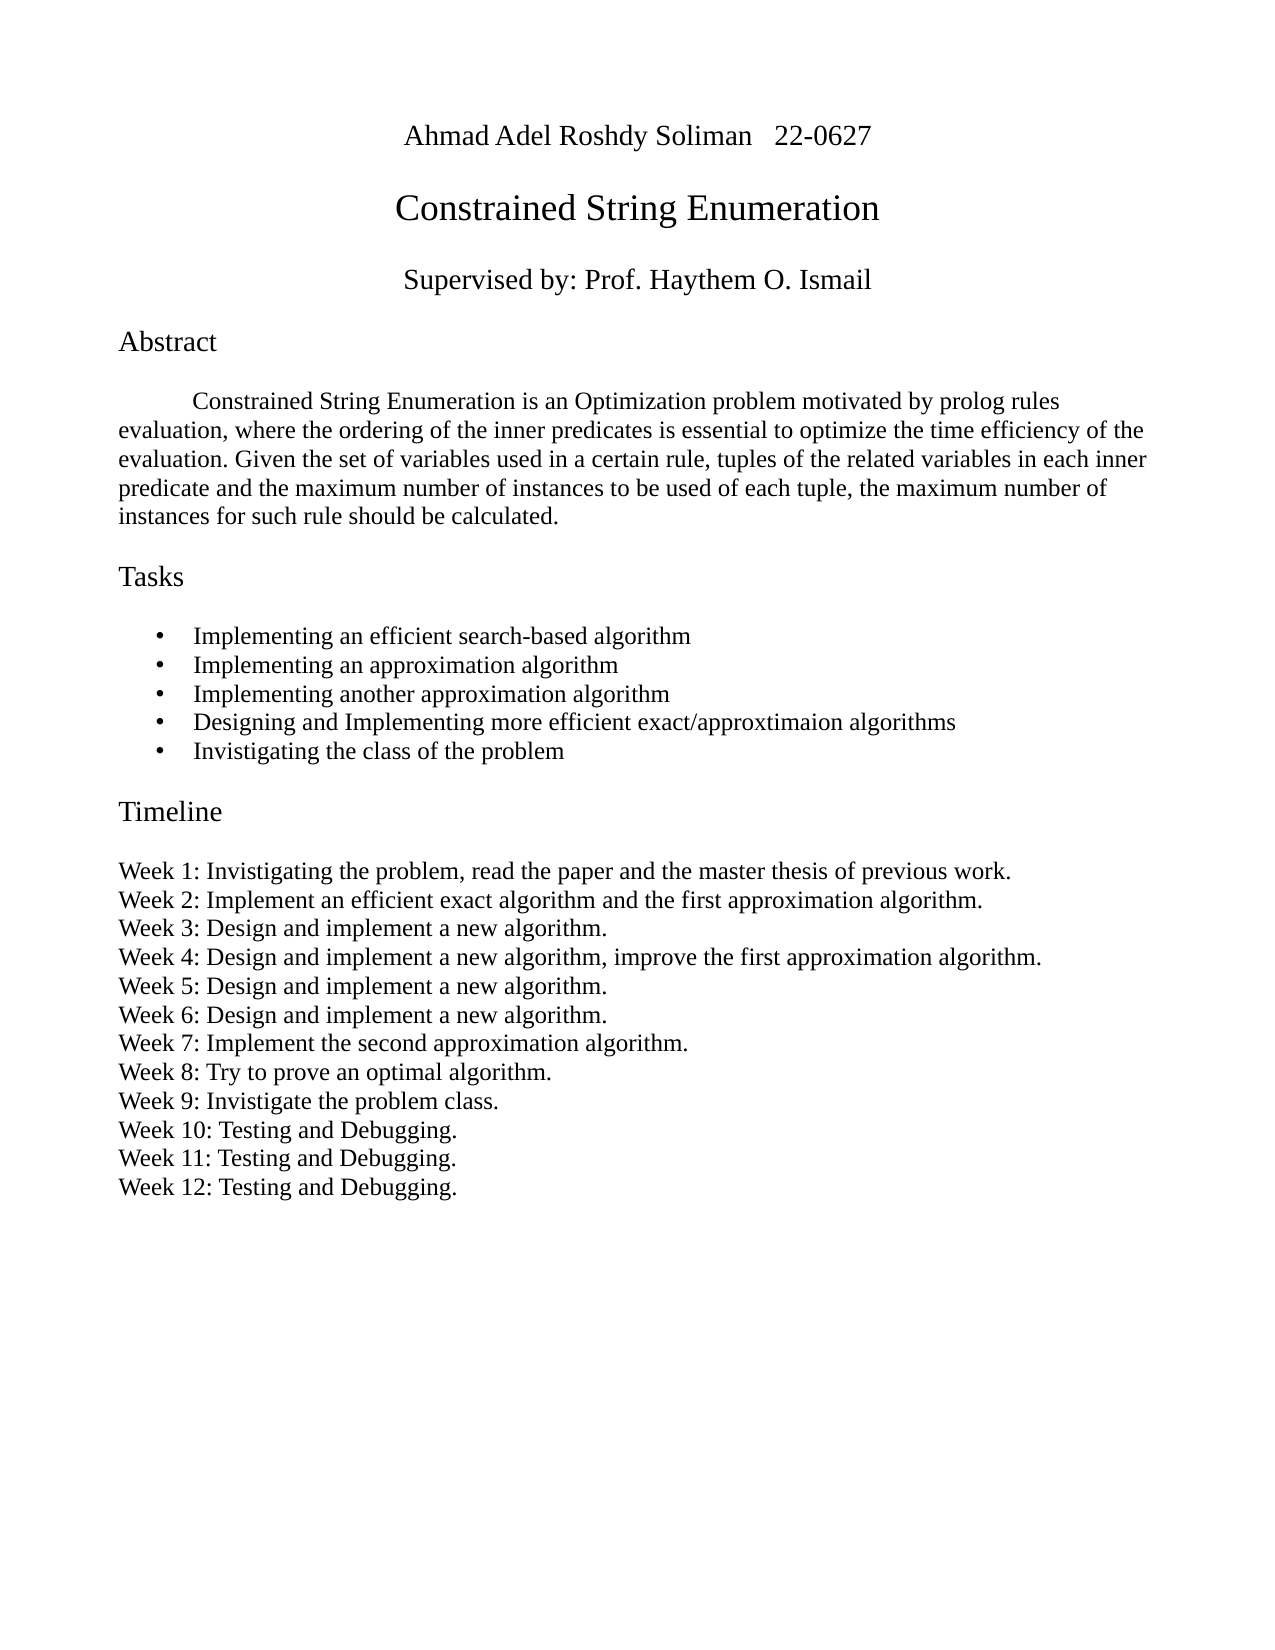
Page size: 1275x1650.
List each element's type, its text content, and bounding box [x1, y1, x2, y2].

text Week 9: Invistigate the problem class. [118, 1086, 1157, 1115]
text Week 12: Testing and Debugging. [118, 1172, 1157, 1201]
text Week 10: Testing and Debugging. [118, 1115, 1157, 1143]
list Designing and Implementing more efficient exact/approxtimaion algorithms [156, 707, 1157, 736]
text Abstract [118, 324, 1157, 358]
text Week 6: Design and implement a new algorithm. [118, 1000, 1157, 1028]
text Constrained String Enumeration [118, 185, 1157, 228]
text Supervised by: Prof. Haythem O. Ismail [118, 262, 1157, 295]
text Timeline [118, 794, 1157, 827]
list Implementing an approximation algorithm [156, 650, 1157, 679]
text Week 4: Design and implement a new algorithm, improve the first approximation algorithm. [118, 942, 1157, 971]
text Week 2: Implement an efficient exact algorithm and the first approximation algorithm. [118, 885, 1157, 913]
list Implementing an efficient search-based algorithm [156, 621, 1157, 650]
text Week 7: Implement the second approximation algorithm. [118, 1028, 1157, 1057]
list Implementing another approximation algorithm [156, 679, 1157, 707]
text Week 3: Design and implement a new algorithm. [118, 913, 1157, 942]
text Week 5: Design and implement a new algorithm. [118, 971, 1157, 1000]
text Ahmad Adel Roshdy Soliman 22-0627 [118, 118, 1157, 152]
text Week 1: Invistigating the problem, read the paper and the master thesis of previous work. [118, 856, 1157, 885]
text Week 8: Try to prove an optimal algorithm. [118, 1057, 1157, 1086]
text Constrained String Enumeration is an Optimization problem motivated by prolog rules evaluation, where the ordering of the inner predicates is essential to optimize the time efficiency of the evaluation. Given the set of variables used in a certain rule, tuples of the related variables in each inner predicate and the maximum number of instances to be used of each tuple, the maximum number of instances for such rule should be calculated. [118, 386, 1157, 530]
text Tasks [118, 559, 1157, 592]
list Invistigating the class of the problem [156, 736, 1157, 765]
text Week 11: Testing and Debugging. [118, 1143, 1157, 1172]
